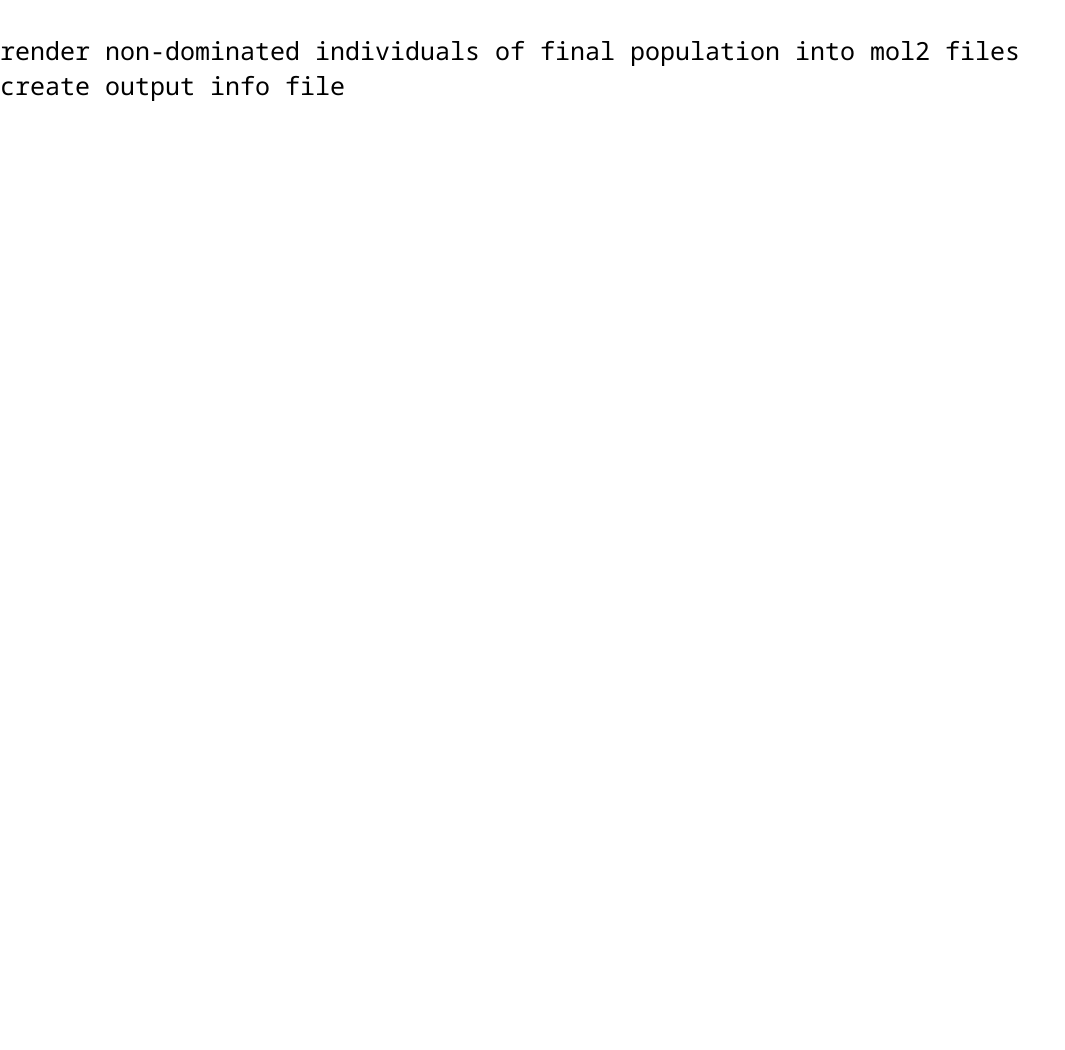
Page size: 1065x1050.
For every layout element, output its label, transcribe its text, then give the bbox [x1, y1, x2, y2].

text create output info file [0, 68, 1065, 102]
text render non-dominated individuals of final population into mol2 files [0, 34, 1065, 68]
